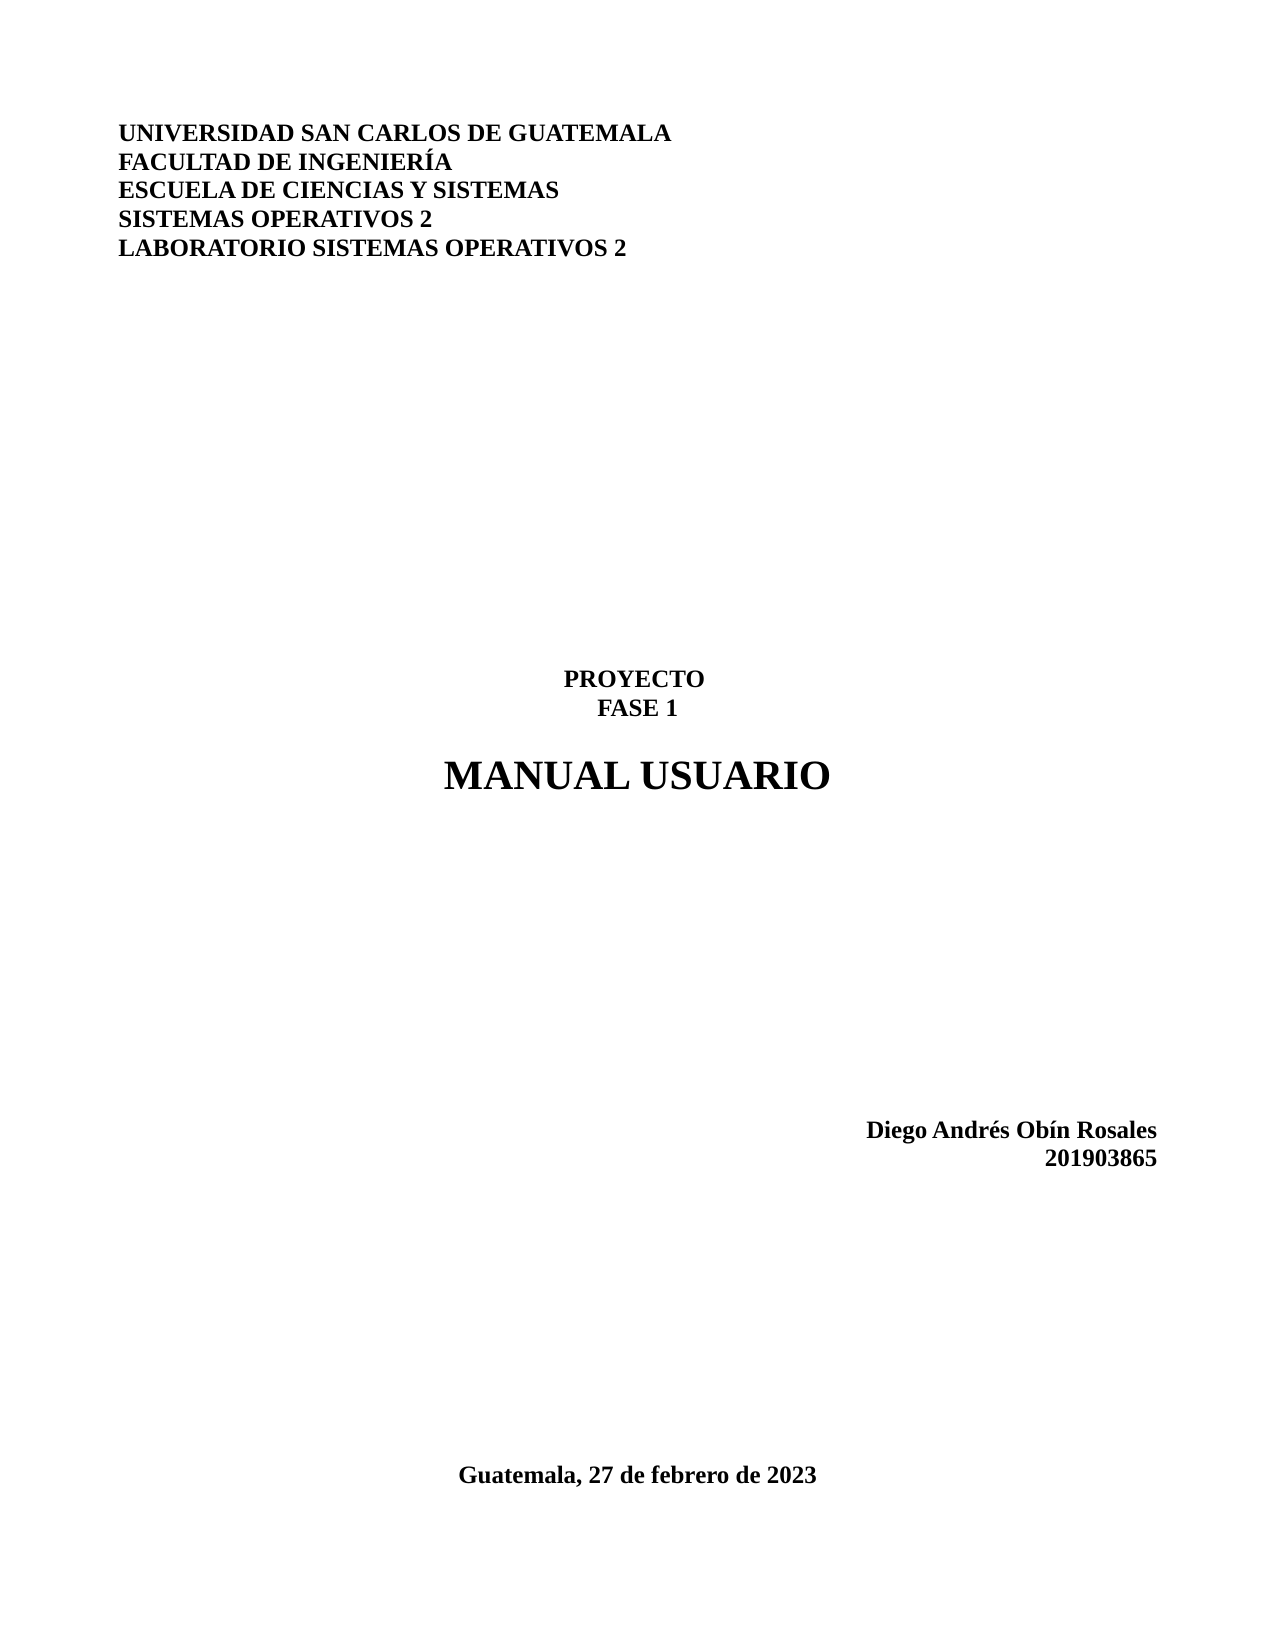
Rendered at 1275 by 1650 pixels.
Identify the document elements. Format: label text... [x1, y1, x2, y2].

text SISTEMAS OPERATIVOS 2 [118, 204, 1157, 233]
text 201903865 [118, 1143, 1157, 1172]
text PROYECTO [118, 664, 1157, 693]
text Diego Andrés Obín Rosales [118, 1115, 1157, 1143]
text LABORATORIO SISTEMAS OPERATIVOS 2 [118, 233, 1157, 262]
text FASE 1 [118, 693, 1157, 722]
text MANUAL USUARIO [118, 751, 1157, 798]
text UNIVERSIDAD SAN CARLOS DE GUATEMALA [118, 118, 1157, 147]
text ESCUELA DE CIENCIAS Y SISTEMAS [118, 176, 1157, 204]
text Guatemala, 27 de febrero de 2023 [118, 1460, 1157, 1488]
text FACULTAD DE INGENIERÍA [118, 147, 1157, 176]
